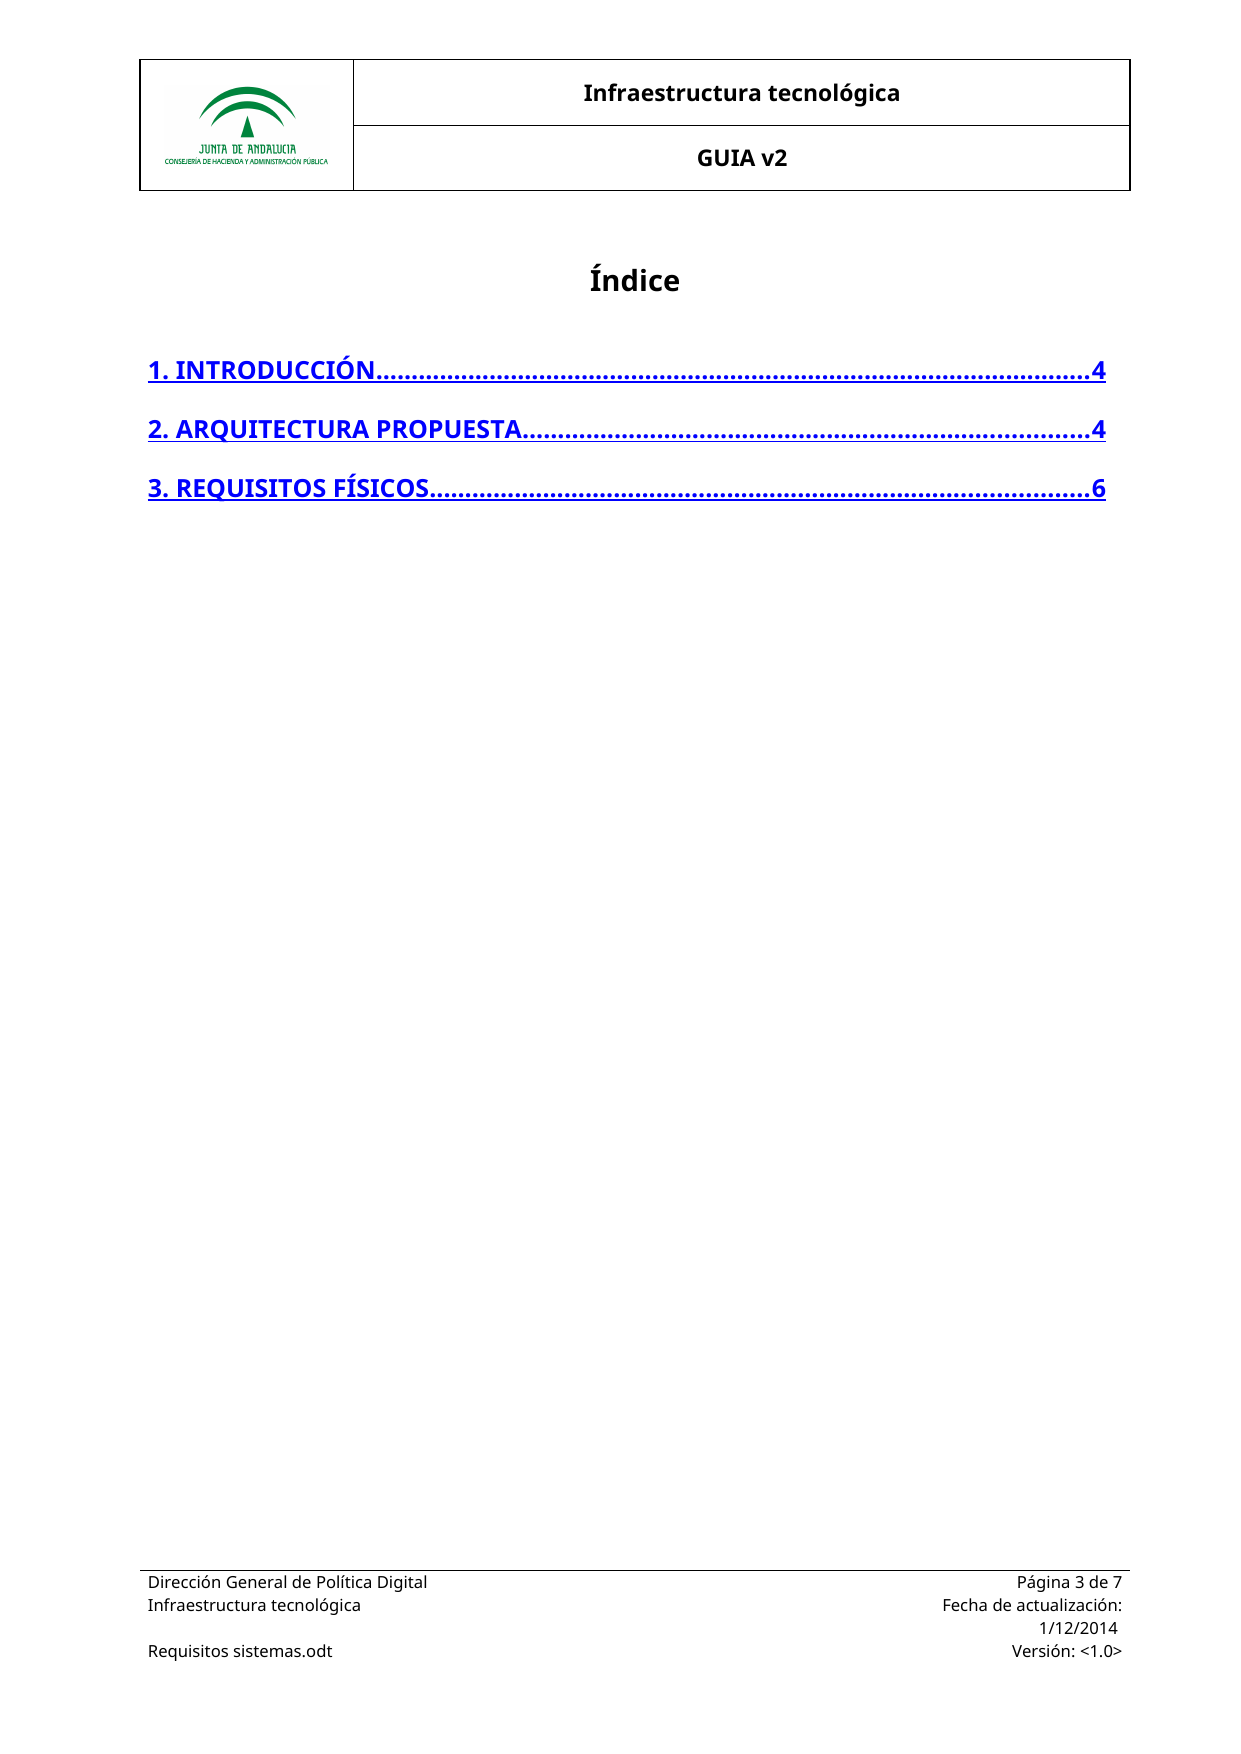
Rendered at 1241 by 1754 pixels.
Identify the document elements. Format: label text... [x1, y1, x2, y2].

text 2. Arquitectura propuesta 4 [148, 412, 1122, 446]
text 3. Requisitos físicos 6 [148, 471, 1122, 505]
subtitle Índice [148, 260, 1122, 300]
picture [164, 85, 330, 165]
text 1. Introducción 4 [148, 353, 1122, 387]
